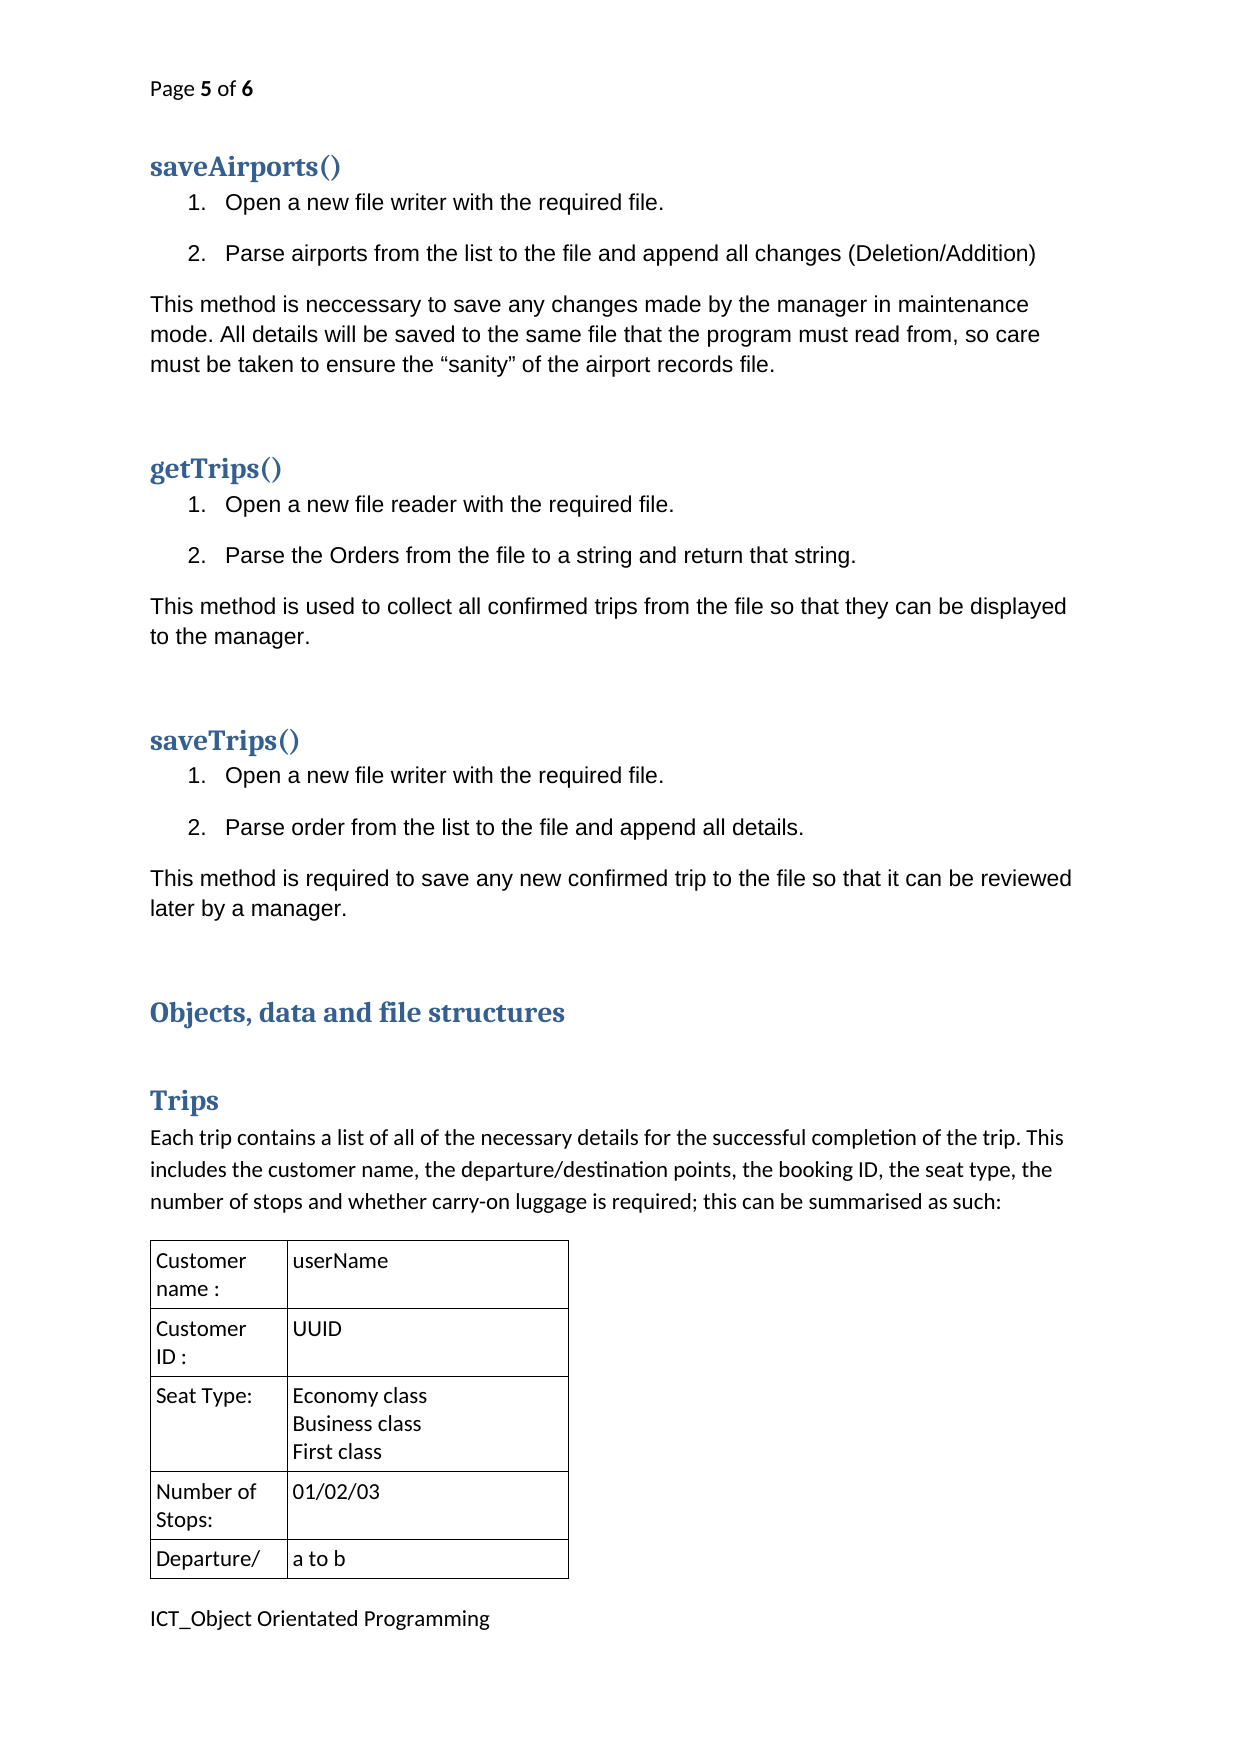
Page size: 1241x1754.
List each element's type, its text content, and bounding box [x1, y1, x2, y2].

subtitle saveAirports() [150, 150, 1090, 183]
text This method is required to save any new confirmed trip to the file so that it can be reviewed later by a manager. [150, 864, 1090, 921]
list Parse the Orders from the file to a string and return that string. [187, 542, 1090, 568]
subtitle getTrips() [150, 452, 1090, 486]
text Each trip contains a list of all of the necessary details for the successful completion of the trip. This includes the customer name, the departure/destination points, the booking ID, the seat type, the number of stops and whether carry-on luggage is required; this can be summarised as such: [150, 1123, 1090, 1215]
text This method is used to collect all confirmed trips from the file so that they can be displayed to the manager. [150, 593, 1090, 649]
table_cell Departure/ [151, 1540, 287, 1578]
table_cell Economy class Business class First class [288, 1377, 568, 1471]
table_header Customer name : [151, 1241, 287, 1308]
table_cell 01/02/03 [288, 1472, 568, 1539]
subtitle Trips [150, 1084, 1090, 1118]
subtitle Objects, data and file structures [150, 996, 1090, 1029]
list Parse airports from the list to the file and append all changes (Deletion/Addition) [187, 239, 1090, 266]
table_cell Number of Stops: [151, 1472, 287, 1539]
table_header userName [288, 1241, 568, 1308]
list Parse order from the list to the file and append all details. [187, 813, 1090, 840]
table_cell Seat Type: [151, 1377, 287, 1471]
table_cell UUID [288, 1309, 568, 1376]
table_cell a to b [288, 1540, 568, 1578]
table_cell Customer ID : [151, 1309, 287, 1376]
subtitle saveTrips() [150, 724, 1090, 757]
list Open a new file writer with the required file. [187, 762, 1090, 789]
list Open a new file reader with the required file. [187, 491, 1090, 517]
list Open a new file writer with the required file. [187, 188, 1090, 215]
text This method is neccessary to save any changes made by the manager in maintenance mode. All details will be saved to the same file that the program must read from, so care must be taken to ensure the “sanity” of the airport records file. [150, 291, 1090, 377]
